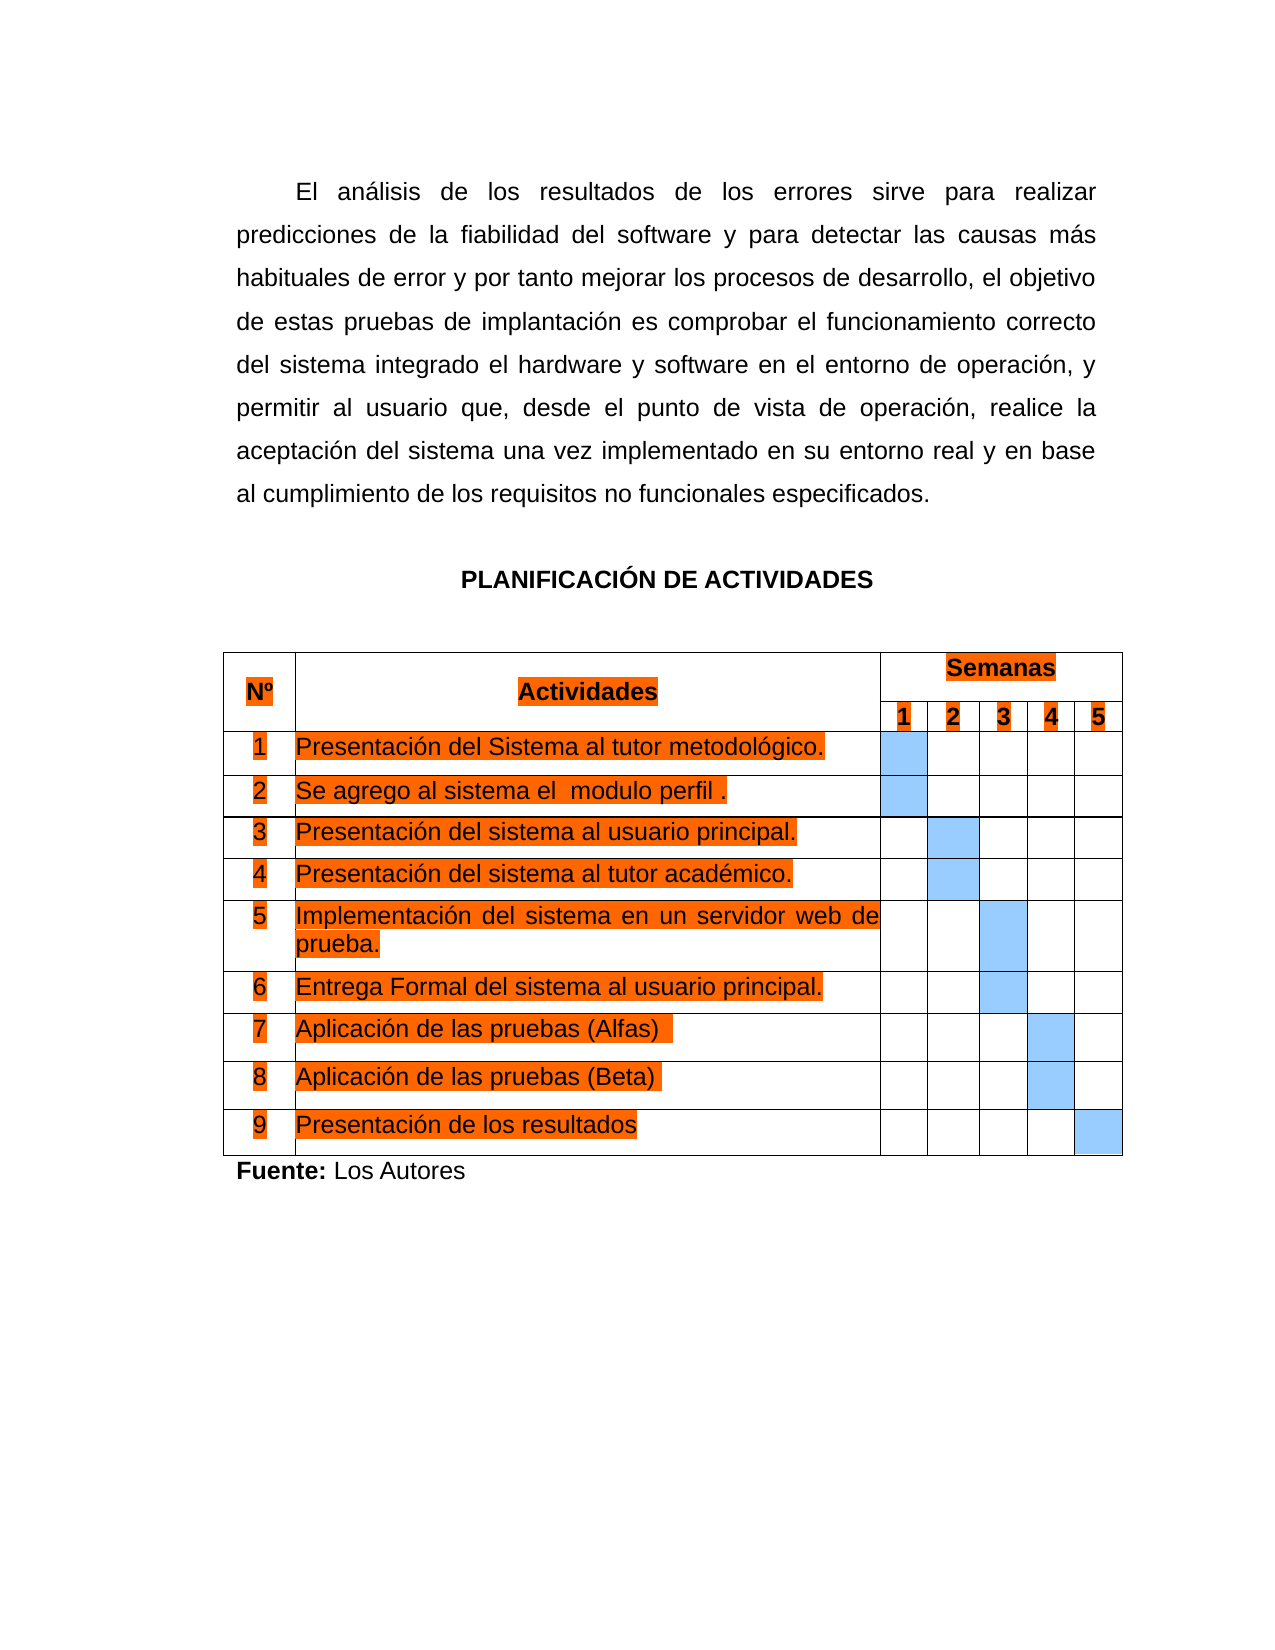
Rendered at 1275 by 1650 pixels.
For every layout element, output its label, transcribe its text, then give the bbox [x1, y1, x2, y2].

table_cell Presentación de los resultados [296, 1110, 880, 1154]
table_cell [980, 901, 1027, 971]
table_cell Presentación del sistema al usuario principal. [296, 818, 880, 858]
table_cell 8 [224, 1062, 295, 1109]
table_cell Aplicación de las pruebas (Alfas) [296, 1014, 880, 1061]
table_cell [928, 859, 979, 900]
table_cell [1028, 776, 1074, 816]
table_cell [980, 732, 1027, 775]
text Fuente: Los Autores [236, 1156, 1098, 1184]
table_cell 3 [980, 702, 1027, 731]
table_cell [1028, 859, 1074, 900]
table_cell [980, 1110, 1027, 1154]
table_cell [1028, 901, 1074, 971]
table_cell 4 [1028, 702, 1074, 731]
table_cell [1075, 1014, 1122, 1061]
table_cell 5 [1075, 702, 1122, 731]
table_cell 7 [224, 1014, 295, 1061]
table_cell [1028, 1014, 1074, 1061]
table_cell Presentación del Sistema al tutor metodológico. [296, 732, 880, 775]
table_cell [1028, 1062, 1074, 1109]
table_cell [980, 776, 1027, 816]
table_cell 4 [224, 859, 295, 900]
table_cell [1028, 972, 1074, 1013]
table_cell [1028, 732, 1074, 775]
table_cell [881, 1062, 927, 1109]
table_cell [1075, 776, 1122, 816]
table_cell Implementación del sistema en un servidor web de prueba. [296, 901, 880, 971]
table_cell 3 [224, 818, 295, 858]
table_cell [980, 859, 1027, 900]
table_cell [928, 1110, 979, 1154]
table_header Semanas [881, 653, 1122, 701]
table_cell 1 [881, 702, 927, 731]
table_cell [1075, 901, 1122, 971]
table_cell [1075, 1062, 1122, 1109]
table_cell [881, 776, 927, 816]
table_cell [1075, 732, 1122, 775]
table_header Nº [224, 653, 295, 731]
table_cell [928, 901, 979, 971]
table_cell Se agrego al sistema el modulo perfil . [296, 776, 880, 816]
table_cell 5 [224, 901, 295, 971]
table_cell [881, 901, 927, 971]
table_cell [1075, 818, 1122, 858]
table_cell Presentación del sistema al tutor académico. [296, 859, 880, 900]
table_cell [1028, 1110, 1074, 1154]
table_cell [928, 972, 979, 1013]
table_cell 6 [224, 972, 295, 1013]
text PLANIFICACIÓN DE ACTIVIDADES [236, 565, 1098, 594]
table_cell [1075, 1110, 1122, 1154]
table_cell Aplicación de las pruebas (Beta) [296, 1062, 880, 1109]
table_header Actividades [296, 653, 880, 731]
table_cell Entrega Formal del sistema al usuario principal. [296, 972, 880, 1013]
text El análisis de los resultados de los errores sirve para realizar predicciones de la fiabilidad del software y para detectar las causas más habituales de error y por tanto mejorar los procesos de desarrollo, el objetivo de estas pruebas de implantación es comprobar el funcionamiento correcto del sistema integrado el hardware y software en el entorno de operación, y permitir al usuario que, desde el punto de vista de operación, realice la aceptación del sistema una vez implementado en su entorno real y en base al cumplimiento de los requisitos no funcionales especificados. [236, 177, 1098, 508]
table_cell 2 [928, 702, 979, 731]
table_cell [980, 1014, 1027, 1061]
table_cell [1075, 859, 1122, 900]
table_cell [928, 732, 979, 775]
table_cell [980, 972, 1027, 1013]
table_cell [881, 732, 927, 775]
table_cell [928, 818, 979, 858]
table_cell [1028, 818, 1074, 858]
table_cell 1 [224, 732, 295, 775]
table_cell [881, 1014, 927, 1061]
table_cell [928, 776, 979, 816]
table_cell [881, 972, 927, 1013]
table_cell [980, 818, 1027, 858]
table_cell [928, 1014, 979, 1061]
table_cell [881, 859, 927, 900]
table_cell [881, 1110, 927, 1154]
table_cell 9 [224, 1110, 295, 1154]
table_cell 2 [224, 776, 295, 816]
table_cell [1075, 972, 1122, 1013]
table_cell [928, 1062, 979, 1109]
table_cell [881, 818, 927, 858]
table_cell [980, 1062, 1027, 1109]
